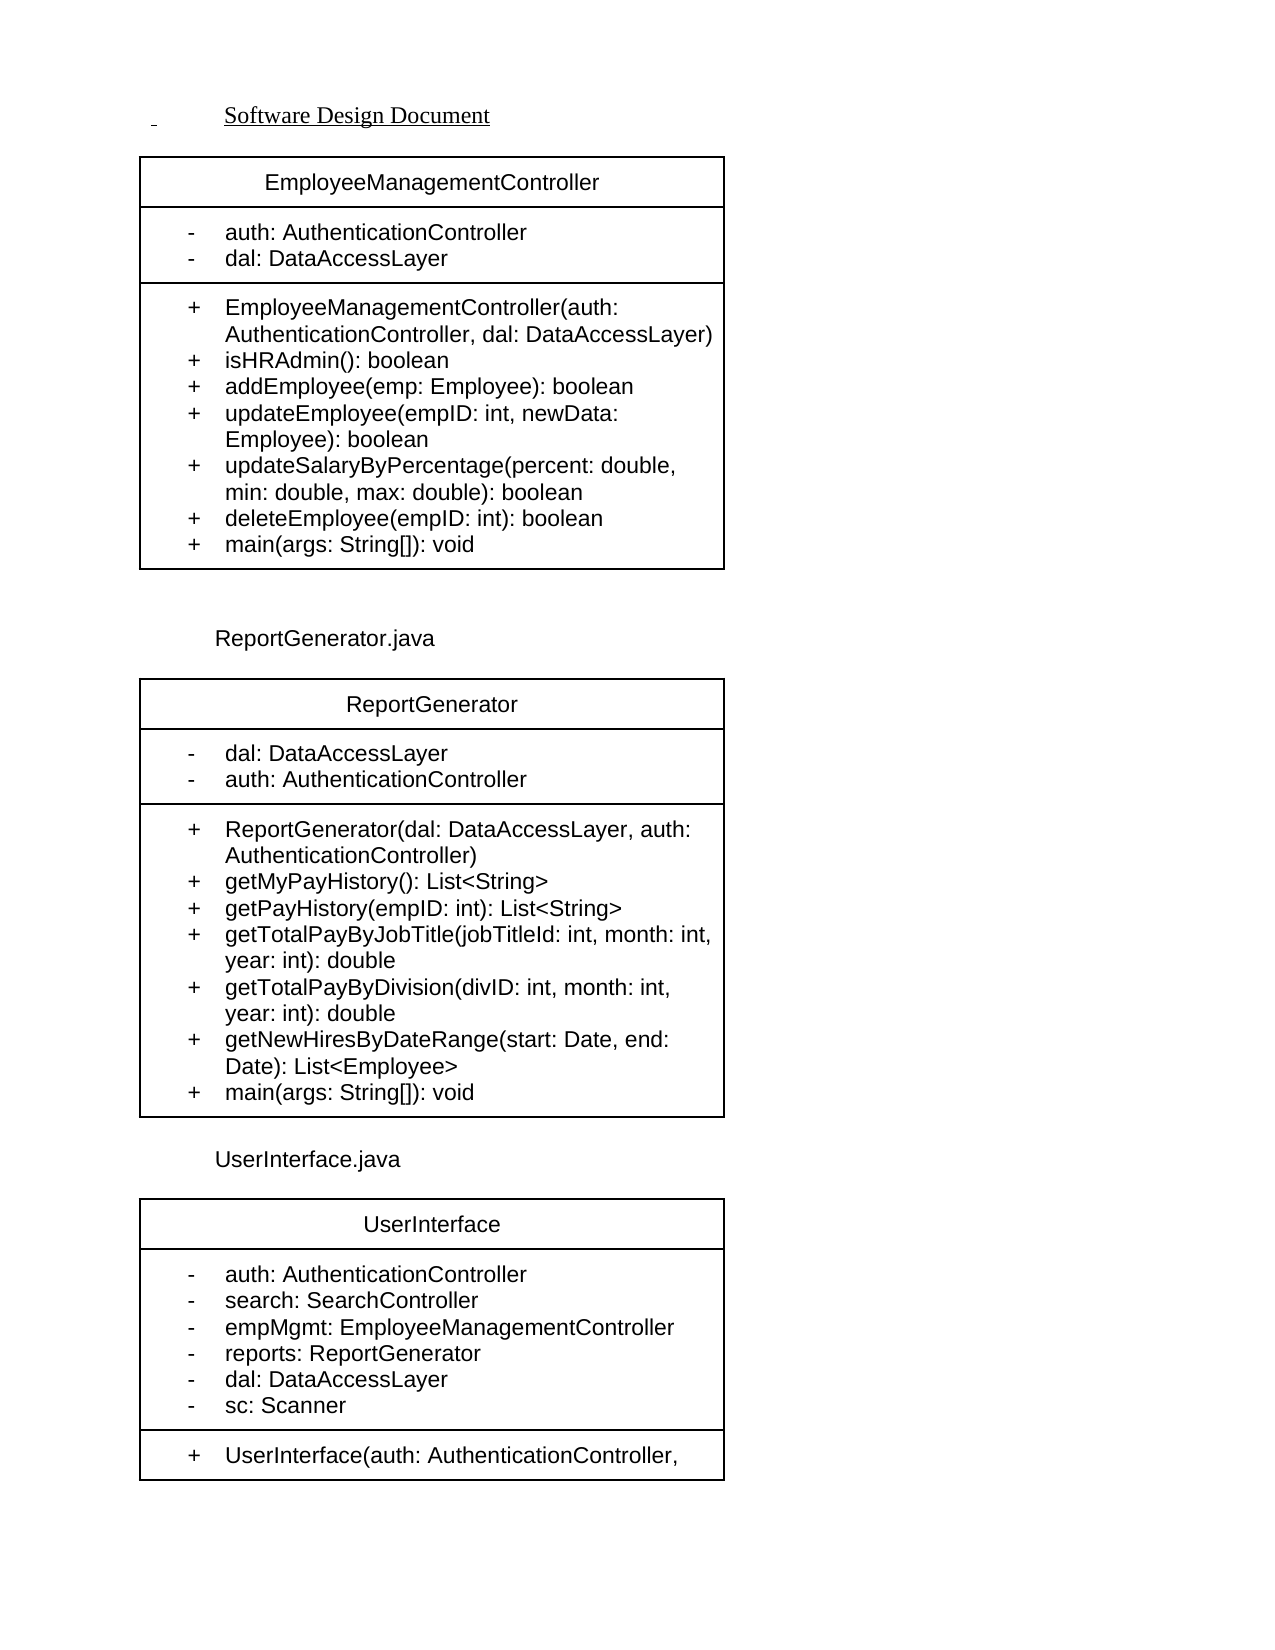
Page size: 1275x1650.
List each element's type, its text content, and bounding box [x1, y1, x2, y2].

table_cell ReportGenerator(dal: DataAccessLayer, auth: AuthenticationController) getMyPayHistory(): List<String> getPayHistory(empID: int): List<String> getTotalPayByJobTitle(jobTitleId: int, month: int, year: int): double getTotalPayByDivision(divID: int, month: int, year: int): double getNewHiresByDateRange(start: Date, end: Date): List<Employee> main(args: String[]): void [141, 805, 723, 1116]
table_cell dal: DataAccessLayer auth: AuthenticationController [141, 730, 723, 803]
table_header UserInterface [141, 1200, 723, 1248]
text ReportGenerator.java [139, 625, 1137, 651]
table_cell auth: AuthenticationController search: SearchController empMgmt: EmployeeManagementController reports: ReportGenerator dal: DataAccessLayer sc: Scanner [141, 1250, 723, 1429]
table_header EmployeeManagementController [141, 158, 723, 206]
table_header ReportGenerator [141, 680, 723, 727]
table_cell EmployeeManagementController(auth: AuthenticationController, dal: DataAccessLayer) isHRAdmin(): boolean addEmployee(emp: Employee): boolean updateEmployee(empID: int, newData: Employee): boolean updateSalaryByPercentage(percent: double, min: double, max: double): boolean deleteEmployee(empID: int): boolean main(args: String[]): void [141, 284, 723, 568]
table_cell auth: AuthenticationController dal: DataAccessLayer [141, 208, 723, 282]
text UserInterface.java [139, 1146, 1137, 1172]
table_cell UserInterface(auth: AuthenticationController, search: SearchController, empMgmt: EmployeeManagementController, reports: ReportGenerator, dal: DataAccessLayer) start(): void loginFlow(): void employeeMenu(): void hrMenu(): void createEmployeeInput(): Employee updateEmployeeFlow(): void updateEmployeeFlow(empID: int): void deleteEmployeeFlow(): void viewPayHistoryMenu(): void getIntInput(): int getDoubleInput(): double [141, 1431, 723, 1478]
